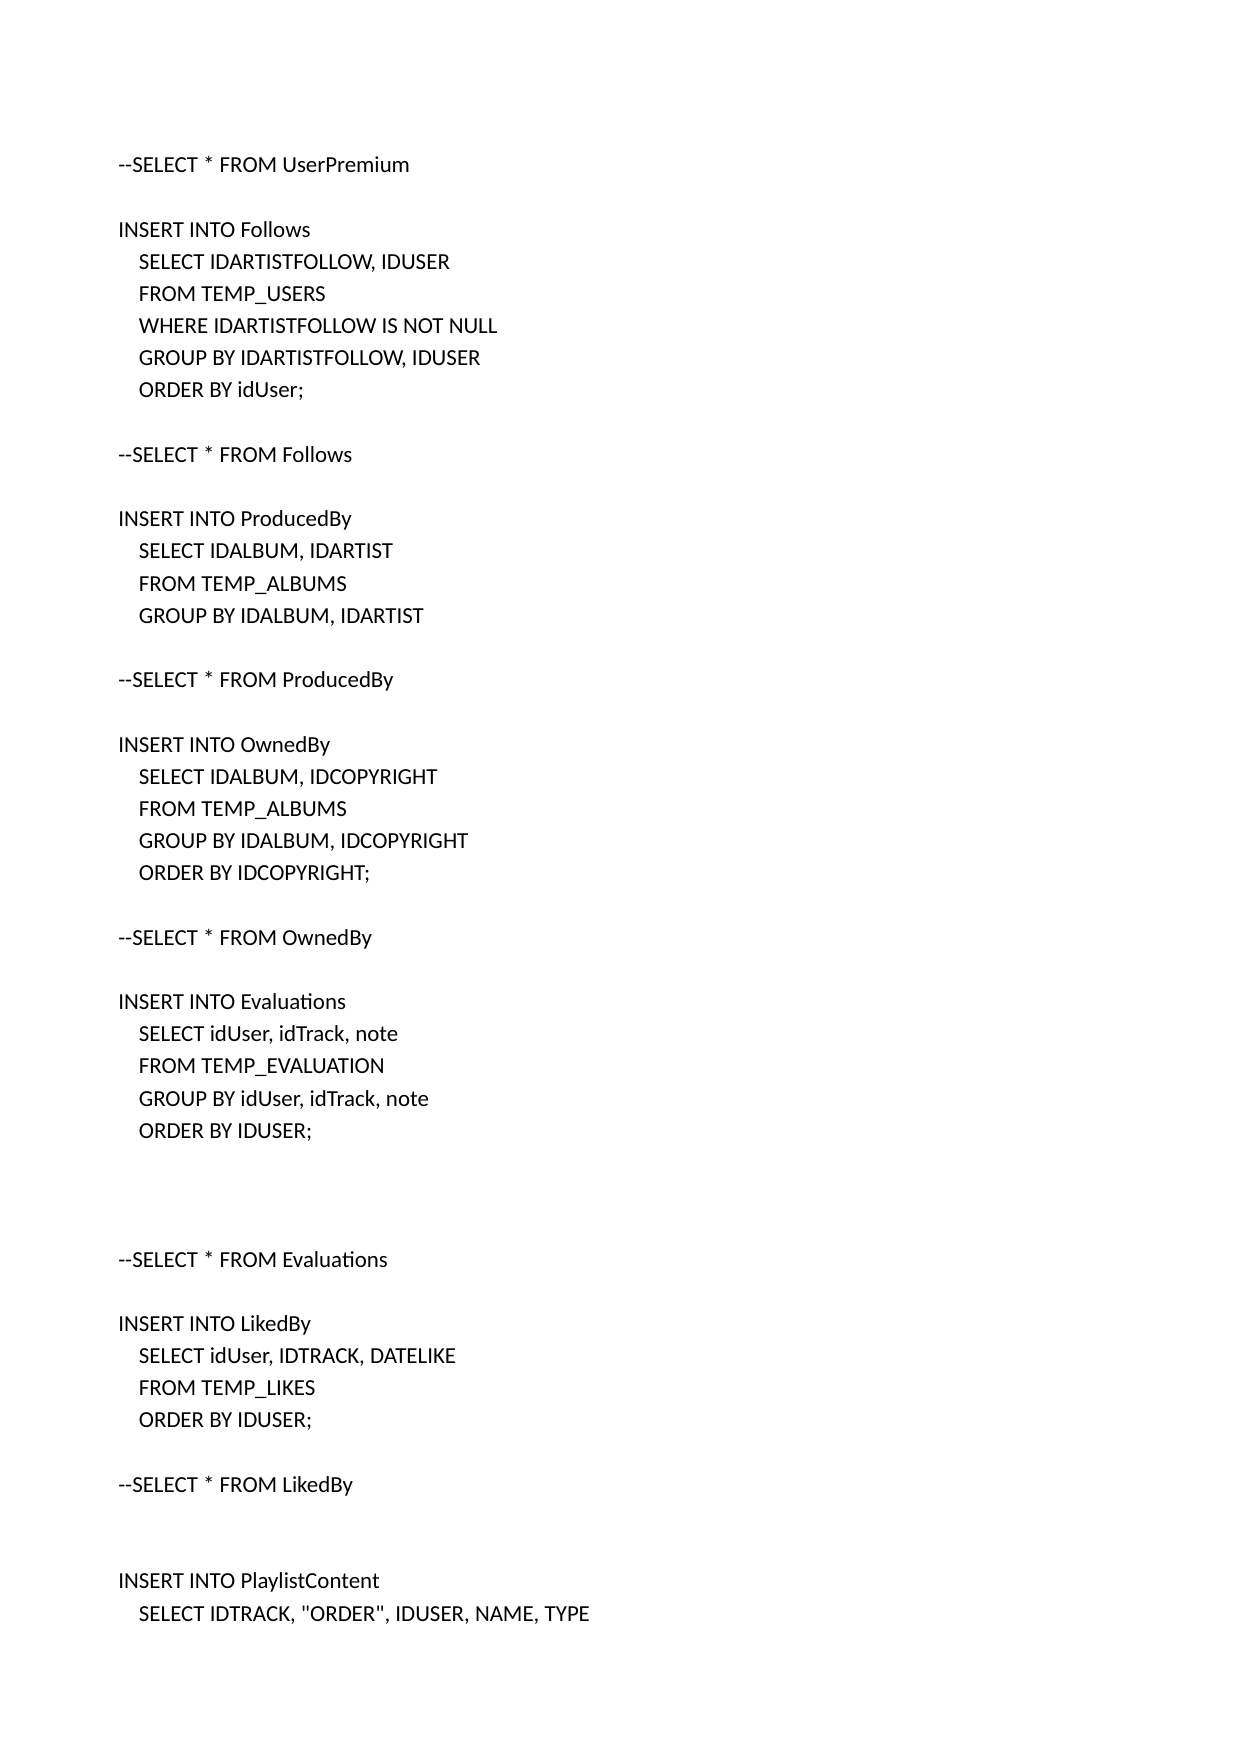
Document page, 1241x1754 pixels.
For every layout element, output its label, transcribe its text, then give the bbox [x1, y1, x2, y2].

text ORDER BY IDUSER; [118, 1116, 1122, 1144]
text FROM TEMP_LIKES [118, 1373, 1122, 1401]
text INSERT INTO ProducedBy [118, 504, 1122, 532]
text GROUP BY idUser, idTrack, note [118, 1084, 1122, 1112]
text GROUP BY IDALBUM, IDARTIST [118, 601, 1122, 629]
text --SELECT * FROM ProducedBy [118, 665, 1122, 693]
text INSERT INTO LikedBy [118, 1309, 1122, 1337]
text ORDER BY IDUSER; [118, 1406, 1122, 1434]
text INSERT INTO Evaluations [118, 987, 1122, 1015]
text FROM TEMP_USERS [118, 279, 1122, 307]
text SELECT idUser, idTrack, note [118, 1019, 1122, 1047]
text GROUP BY IDALBUM, IDCOPYRIGHT [118, 826, 1122, 854]
text --SELECT * FROM UserPremium [118, 150, 1122, 178]
text SELECT IDARTISTFOLLOW, IDUSER [118, 247, 1122, 275]
text FROM TEMP_ALBUMS [118, 569, 1122, 597]
text FROM TEMP_EVALUATION [118, 1052, 1122, 1079]
text GROUP BY IDARTISTFOLLOW, IDUSER [118, 343, 1122, 371]
text WHERE IDARTISTFOLLOW IS NOT NULL [118, 311, 1122, 339]
text --SELECT * FROM Follows [118, 440, 1122, 468]
text FROM TEMP_ALBUMS [118, 794, 1122, 822]
text ORDER BY idUser; [118, 376, 1122, 404]
text SELECT IDTRACK, "ORDER", IDUSER, NAME, TYPE [118, 1599, 1122, 1627]
text INSERT INTO Follows [118, 215, 1122, 243]
text SELECT IDALBUM, IDARTIST [118, 537, 1122, 564]
text INSERT INTO OwnedBy [118, 730, 1122, 758]
text SELECT IDALBUM, IDCOPYRIGHT [118, 762, 1122, 790]
text ORDER BY IDCOPYRIGHT; [118, 858, 1122, 886]
text --SELECT * FROM OwnedBy [118, 923, 1122, 951]
text --SELECT * FROM LikedBy [118, 1470, 1122, 1498]
text INSERT INTO PlaylistContent [118, 1567, 1122, 1594]
text --SELECT * FROM Evaluations [118, 1245, 1122, 1273]
text SELECT idUser, IDTRACK, DATELIKE [118, 1341, 1122, 1369]
